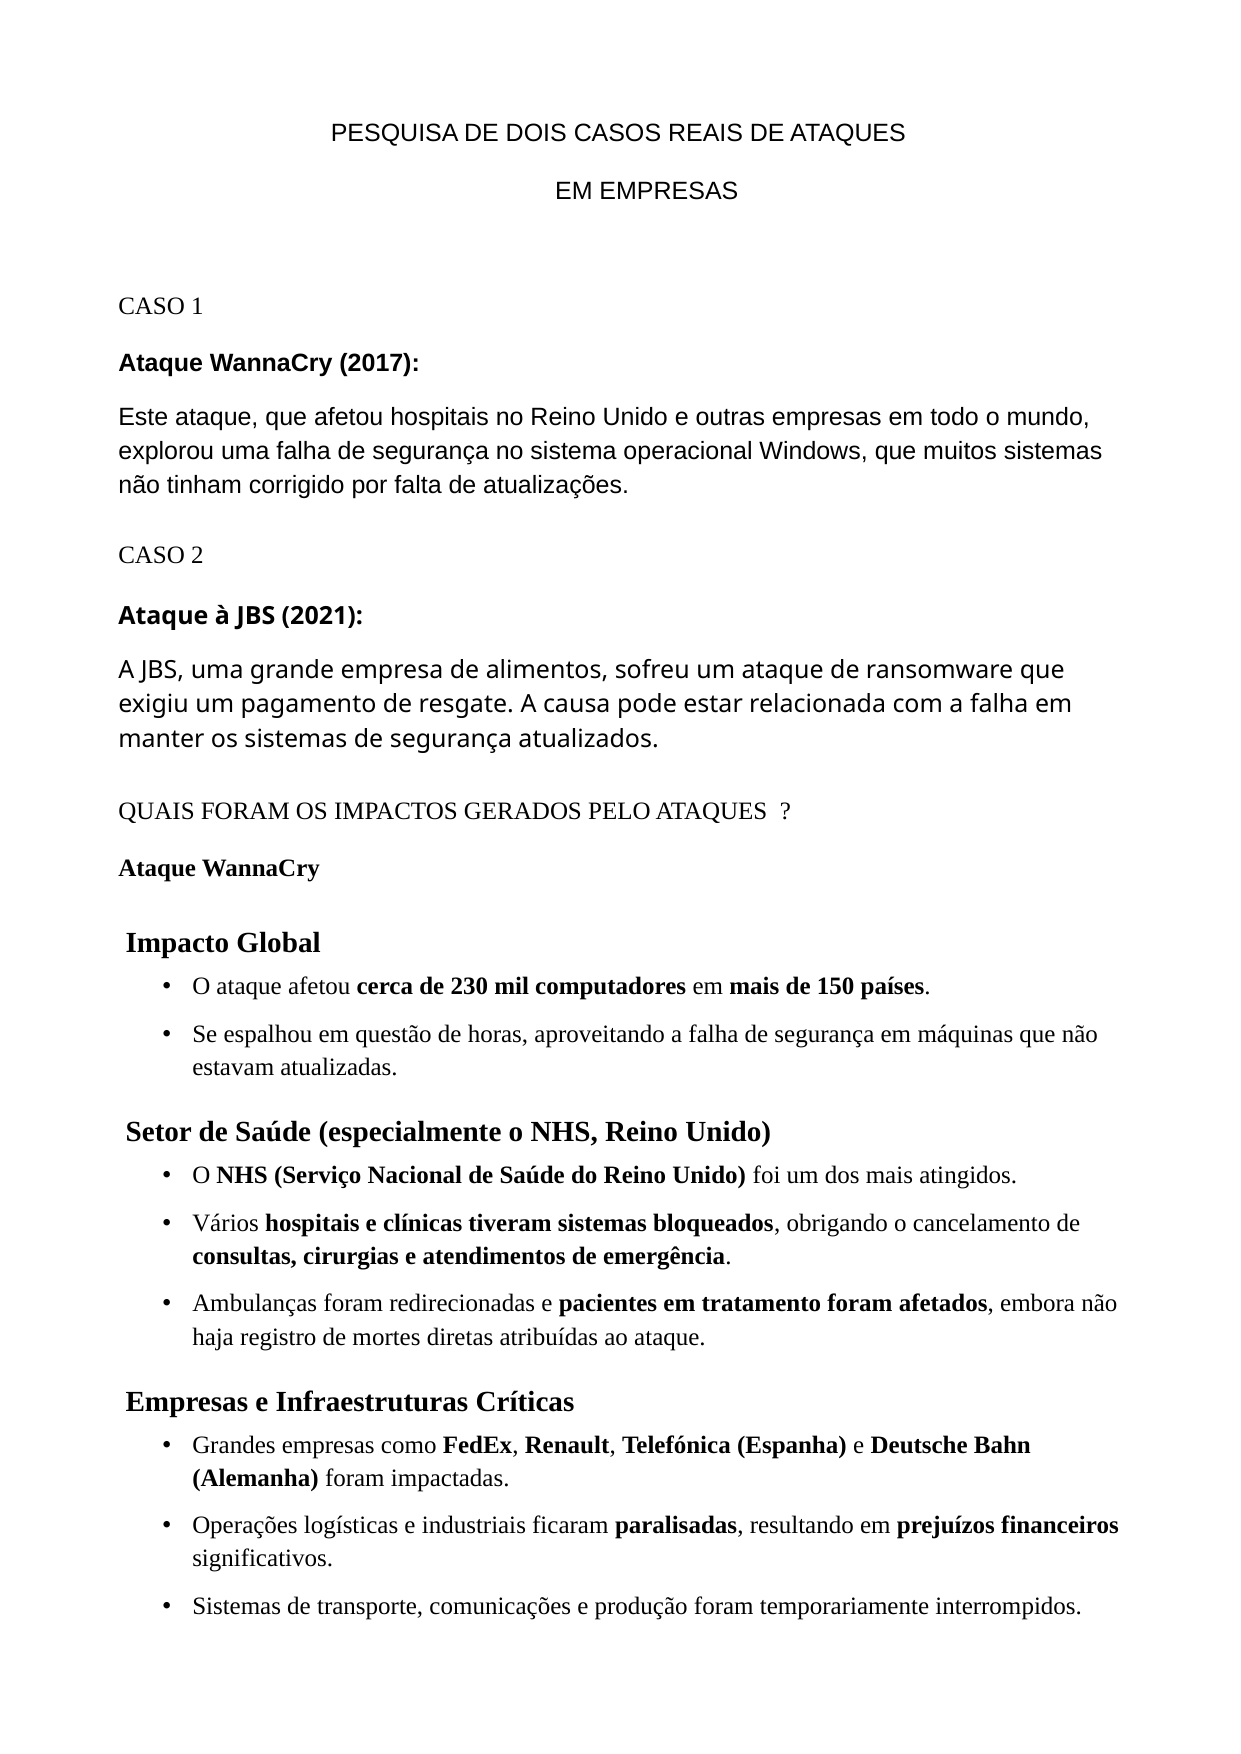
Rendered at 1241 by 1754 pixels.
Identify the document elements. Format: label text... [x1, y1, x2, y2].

list Grandes empresas como FedEx, Renault, Telefónica (Espanha) e Deutsche Bahn (Alemanha) foram impactadas. [162, 1430, 1122, 1492]
subtitle Impacto Global [118, 925, 1122, 959]
text QUAIS FORAM OS IMPACTOS GERADOS PELO ATAQUES ? [118, 796, 1122, 824]
text EM EMPRESAS [118, 176, 1122, 204]
list Se espalhou em questão de horas, aproveitando a falha de segurança em máquinas que não estavam atualizadas. [162, 1019, 1122, 1081]
list Ambulanças foram redirecionadas e pacientes em tratamento foram afetados, embora não haja registro de mortes diretas atribuídas ao ataque. [162, 1288, 1122, 1350]
text Ataque WannaCry (2017): [118, 348, 1122, 377]
list O ataque afetou cerca de 230 mil computadores em mais de 150 países. [162, 971, 1122, 1000]
text Ataque à JBS (2021): [118, 598, 1122, 632]
text Ataque WannaCry [118, 853, 1122, 882]
text PESQUISA DE DOIS CASOS REAIS DE ATAQUES [118, 118, 1122, 147]
list Vários hospitais e clínicas tiveram sistemas bloqueados, obrigando o cancelamento de consultas, cirurgias e atendimentos de emergência. [162, 1208, 1122, 1270]
subtitle Empresas e Infraestruturas Críticas [118, 1384, 1122, 1417]
subtitle Setor de Saúde (especialmente o NHS, Reino Unido) [118, 1114, 1122, 1148]
text CASO 2 [118, 540, 1122, 569]
list Sistemas de transporte, comunicações e produção foram temporariamente interrompidos. [162, 1591, 1122, 1620]
list O NHS (Serviço Nacional de Saúde do Reino Unido) foi um dos mais atingidos. [162, 1160, 1122, 1189]
list Operações logísticas e industriais ficaram paralisadas, resultando em prejuízos financeiros significativos. [162, 1510, 1122, 1572]
list Este ataque, que afetou hospitais no Reino Unido e outras empresas em todo o mundo, explorou uma falha de segurança no sistema operacional Windows, que muitos sistemas não tinham corrigido por falta de atualizações. [118, 396, 1122, 499]
list A JBS, uma grande empresa de alimentos, sofreu um ataque de ransomware que exigiu um pagamento de resgate. A causa pode estar relacionada com a falha em manter os sistemas de segurança atualizados. [118, 651, 1122, 754]
text CASO 1 [118, 291, 1122, 319]
